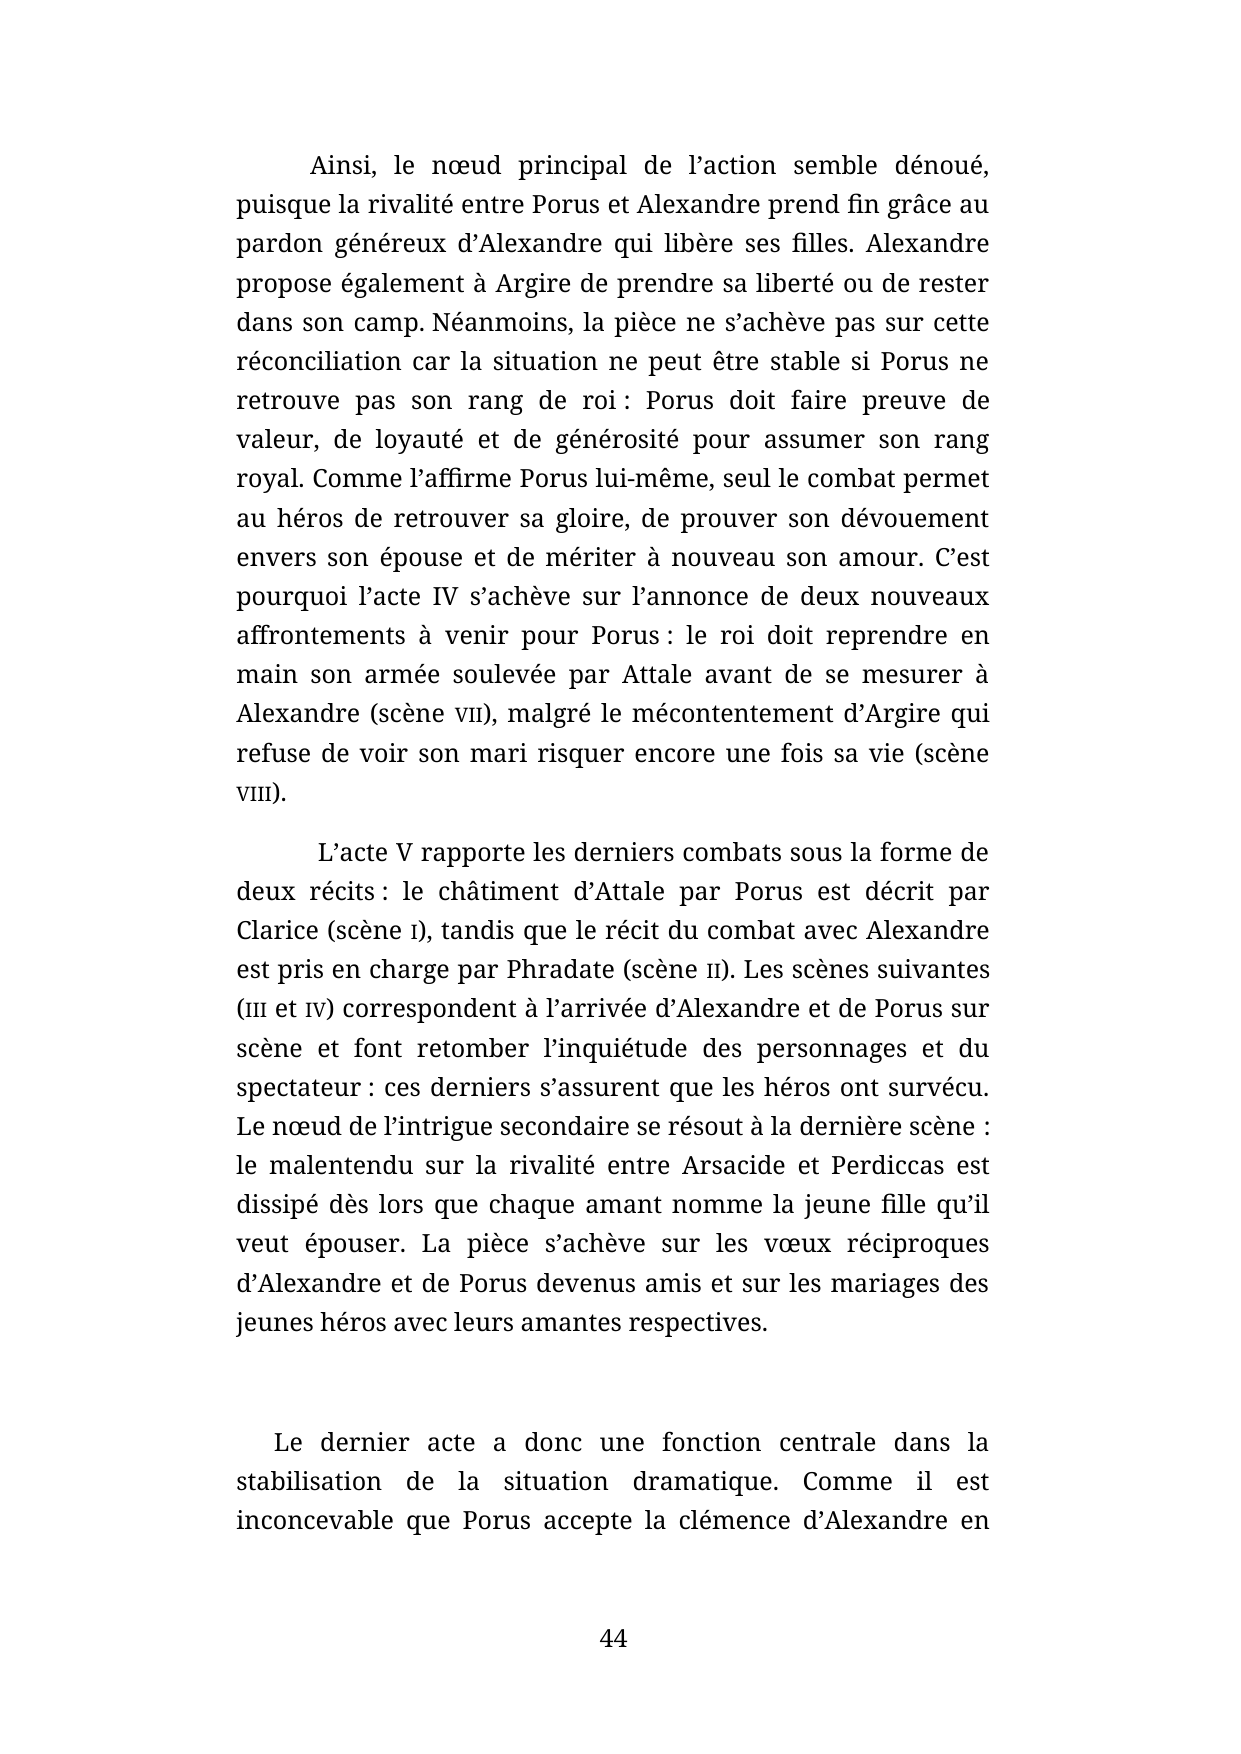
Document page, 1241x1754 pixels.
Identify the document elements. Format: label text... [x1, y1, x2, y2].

text Le dernier acte a donc une fonction centrale dans la stabilisation de la situation dramatique. Comme il est inconcevable que Porus accepte la clémence d’Alexandre en [236, 1424, 990, 1537]
text L’acte V rapporte les derniers combats sous la forme de deux récits : le châtiment d’Attale par Porus est décrit par Clarice (scène i), tandis que le récit du combat avec Alexandre est pris en charge par Phradate (scène ii). Les scènes suivantes (iii et iv) correspondent à l’arrivée d’Alexandre et de Porus sur scène et font retomber l’inquiétude des personnages et du spectateur : ces derniers s’assurent que les héros ont survécu. Le nœud de l’intrigue secondaire se résout à la dernière scène : le malentendu sur la rivalité entre Arsacide et Perdiccas est dissipé dès lors que chaque amant nomme la jeune fille qu’il veut épouser. La pièce s’achève sur les vœux réciproques d’Alexandre et de Porus devenus amis et sur les mariages des jeunes héros avec leurs amantes respectives. [236, 834, 990, 1338]
text Ainsi, le nœud principal de l’action semble dénoué, puisque la rivalité entre Porus et Alexandre prend fin grâce au pardon généreux d’Alexandre qui libère ses filles. Alexandre propose également à Argire de prendre sa liberté ou de rester dans son camp. Néanmoins, la pièce ne s’achève pas sur cette réconciliation car la situation ne peut être stable si Porus ne retrouve pas son rang de roi : Porus doit faire preuve de valeur, de loyauté et de générosité pour assumer son rang royal. Comme l’affirme Porus lui-même, seul le combat permet au héros de retrouver sa gloire, de prouver son dévouement envers son épouse et de mériter à nouveau son amour. C’est pourquoi l’acte IV s’achève sur l’annonce de deux nouveaux affrontements à venir pour Porus : le roi doit reprendre en main son armée soulevée par Attale avant de se mesurer à Alexandre (scène vii), malgré le mécontentement d’Argire qui refuse de voir son mari risquer encore une fois sa vie (scène viii). [236, 148, 990, 808]
